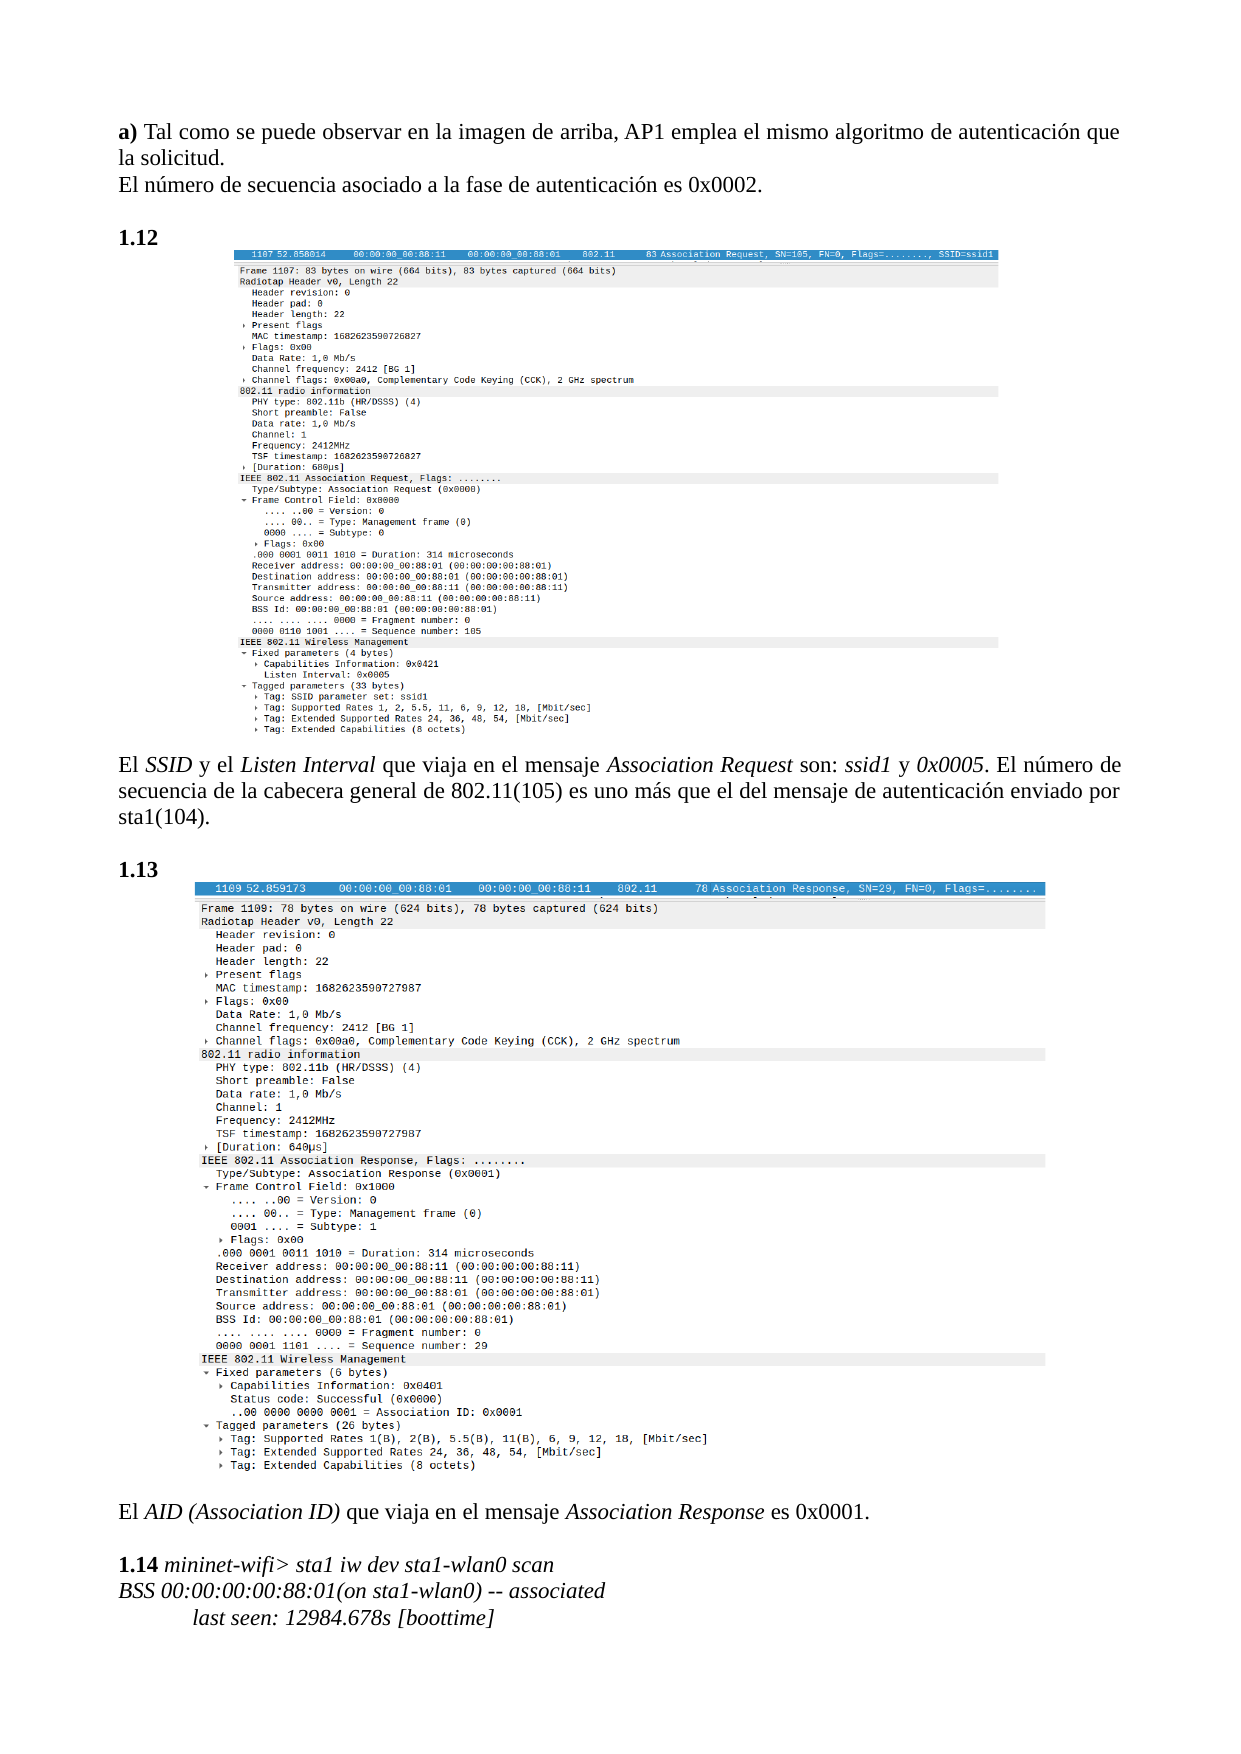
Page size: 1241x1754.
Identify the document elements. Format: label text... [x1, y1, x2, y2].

text a) Tal como se puede observar en la imagen de arriba, AP1 emplea el mismo algoritmo de autenticación que la solicitud. [118, 118, 1122, 171]
text El número de secuencia asociado a la fase de autenticación es 0x0002. [118, 171, 1122, 197]
text El SSID y el Listen Interval que viaja en el mensaje Association Request son: ssid1 y 0x0005. El número de secuencia de la cabecera general de 802.11(105) es uno más que el del mensaje de autenticación enviado por sta1(104). [118, 751, 1122, 830]
picture [194, 882, 1046, 1472]
text 1.12 [118, 223, 1122, 250]
text El AID (Association ID) que viaja en el mensaje Association Response es 0x0001. [118, 1498, 1122, 1524]
text last seen: 12984.678s [boottime] [118, 1603, 1122, 1630]
text BSS 00:00:00:00:88:01(on sta1-wlan0) -- associated [118, 1577, 1122, 1603]
text 1.14 mininet-wifi> sta1 iw dev sta1-wlan0 scan [118, 1551, 1122, 1577]
text 1.13 [118, 856, 1122, 882]
picture [234, 250, 999, 735]
